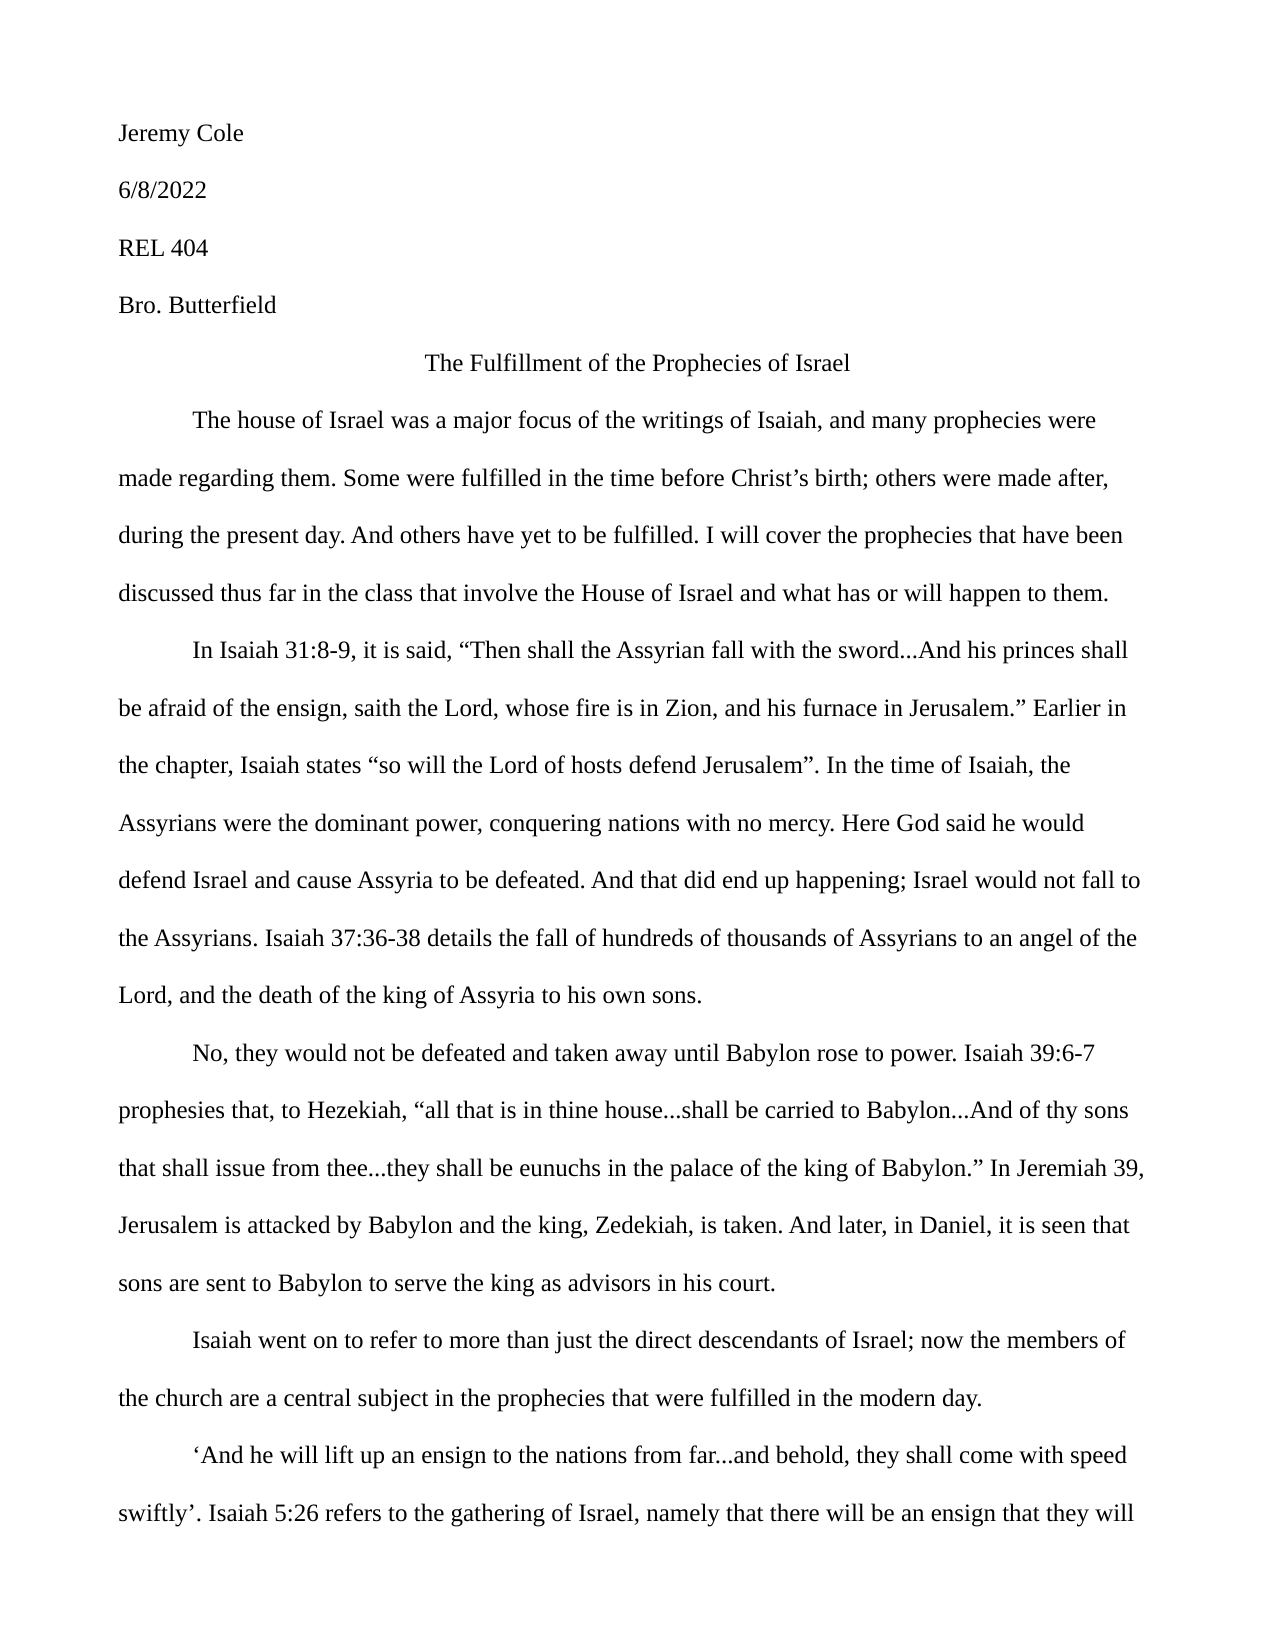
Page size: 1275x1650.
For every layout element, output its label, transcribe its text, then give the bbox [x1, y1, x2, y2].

text No, they would not be defeated and taken away until Babylon rose to power. Isaiah 39:6-7 prophesies that, to Hezekiah, “all that is in thine house...shall be carried to Babylon...And of thy sons that shall issue from thee...they shall be eunuchs in the palace of the king of Babylon.” In Jeremiah 39, Jerusalem is attacked by Babylon and the king, Zedekiah, is taken. And later, in Daniel, it is seen that sons are sent to Babylon to serve the king as advisors in his court. [118, 1038, 1157, 1297]
text ‘And he will lift up an ensign to the nations from far...and behold, they shall come with speed swiftly’. Isaiah 5:26 refers to the gathering of Israel, namely that there will be an ensign that they will [118, 1441, 1157, 1527]
text Jeremy Cole [118, 118, 1157, 147]
text Bro. Butterfield [118, 291, 1157, 319]
text REL 404 [118, 233, 1157, 262]
text 6/8/2022 [118, 176, 1157, 204]
text The house of Israel was a major focus of the writings of Isaiah, and many prophecies were made regarding them. Some were fulfilled in the time before Christ’s birth; others were made after, during the present day. And others have yet to be fulfilled. I will cover the prophecies that have been discussed thus far in the class that involve the House of Israel and what has or will happen to them. [118, 406, 1157, 607]
text In Isaiah 31:8-9, it is said, “Then shall the Assyrian fall with the sword...And his princes shall be afraid of the ensign, saith the Lord, whose fire is in Zion, and his furnace in Jerusalem.” Earlier in the chapter, Isaiah states “so will the Lord of hosts defend Jerusalem”. In the time of Isaiah, the Assyrians were the dominant power, conquering nations with no mercy. Here God said he would defend Israel and cause Assyria to be defeated. And that did end up happening; Israel would not fall to the Assyrians. Isaiah 37:36-38 details the fall of hundreds of thousands of Assyrians to an angel of the Lord, and the death of the king of Assyria to his own sons. [118, 636, 1157, 1009]
text The Fulfillment of the Prophecies of Israel [118, 348, 1157, 377]
text Isaiah went on to refer to more than just the direct descendants of Israel; now the members of the church are a central subject in the prophecies that were fulfilled in the modern day. [118, 1326, 1157, 1412]
